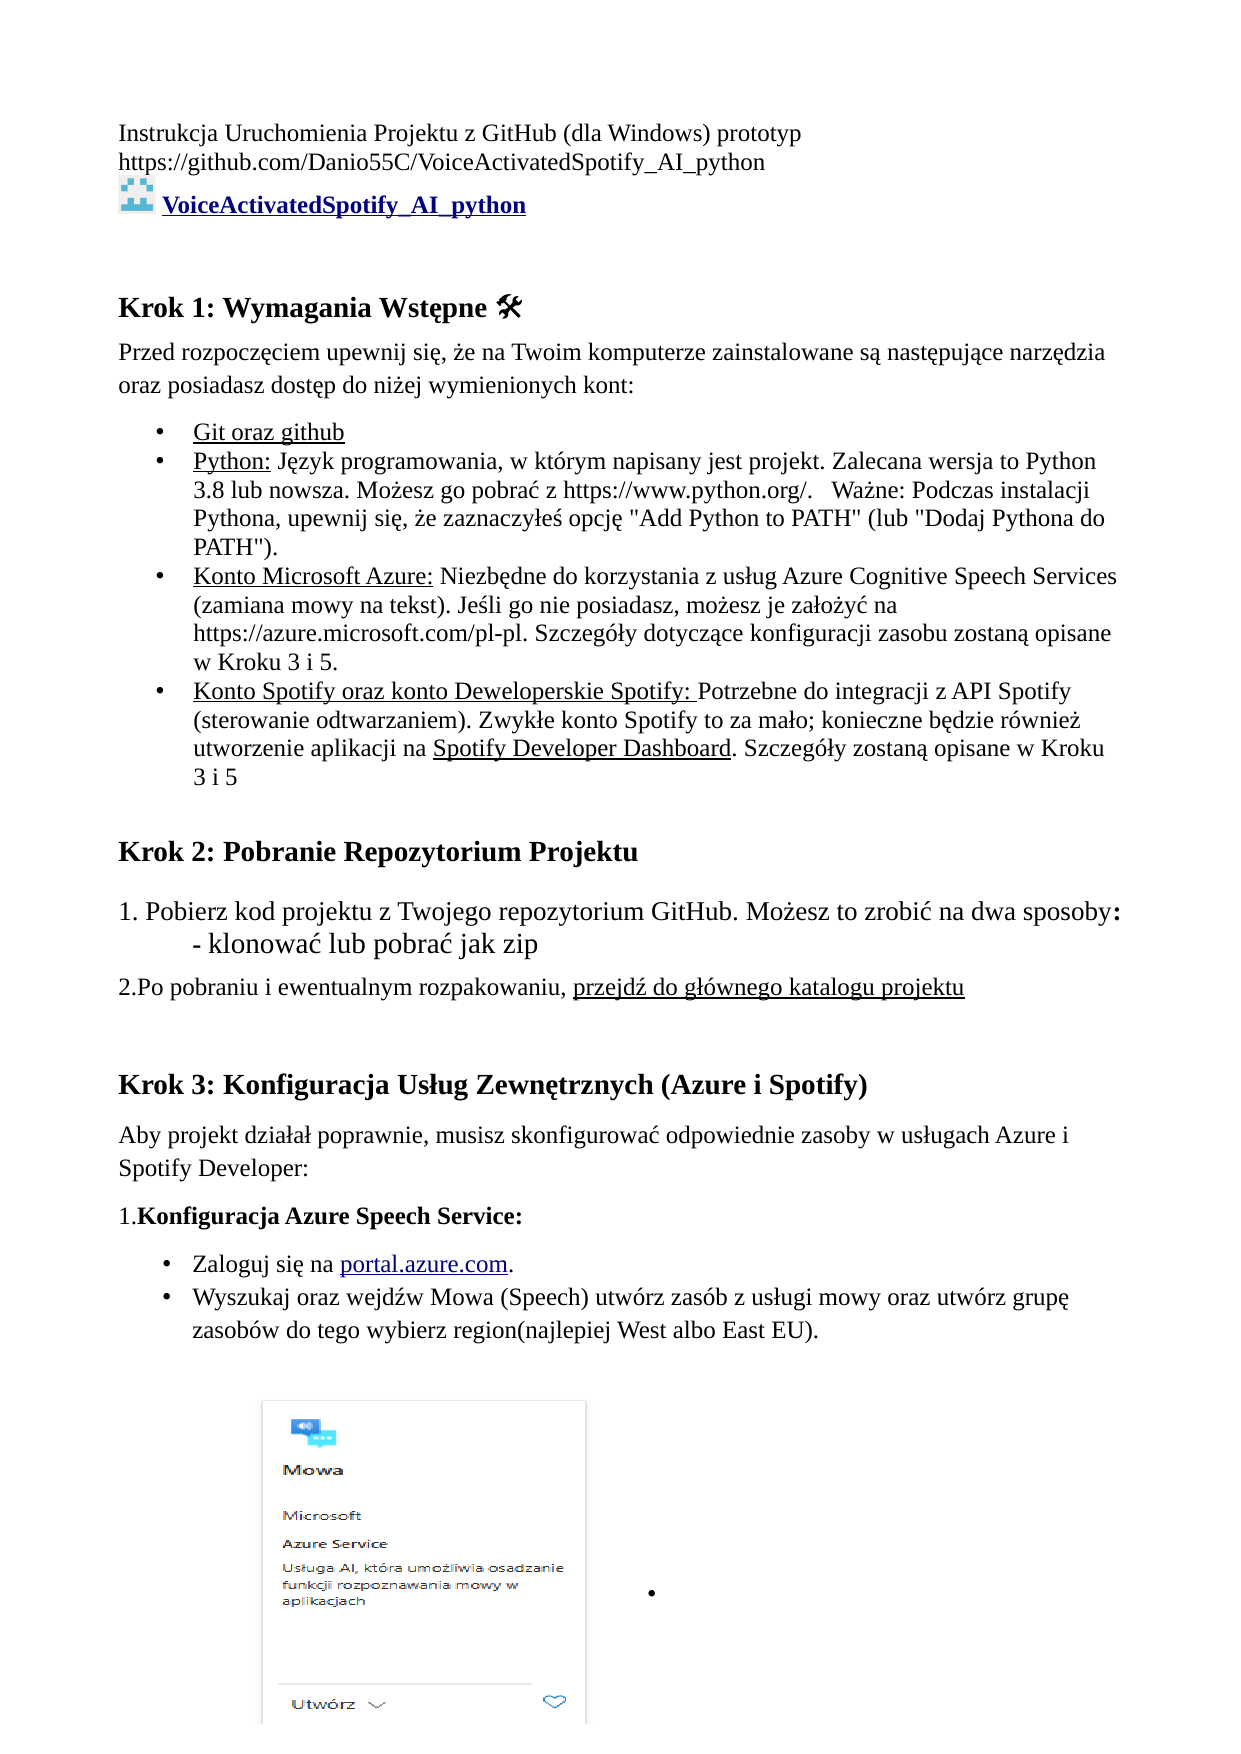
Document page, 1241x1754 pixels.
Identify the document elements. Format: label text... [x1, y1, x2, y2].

list Zaloguj się na portal.azure.com. [162, 1249, 1122, 1277]
text Przed rozpoczęciem upewnij się, że na Twoim komputerze zainstalowane są następujące narzędzia oraz posiadasz dostęp do niżej wymienionych kont: [118, 337, 1122, 398]
list Git oraz github [156, 417, 1122, 446]
subtitle 1. Pobierz kod projektu z Twojego repozytorium GitHub. Możesz to zrobić na dwa sposoby: - klonować lub pobrać jak zip [118, 895, 1122, 960]
subtitle Krok 1: Wymagania Wstępne 🛠️ [118, 291, 1122, 324]
text 2.Po pobraniu i ewentualnym rozpakowaniu, przejdź do głównego katalogu projektu [118, 972, 1122, 1001]
list Python: Język programowania, w którym napisany jest projekt. Zalecana wersja to Python 3.8 lub nowsza. Możesz go pobrać z https://www.python.org/. Ważne: Podczas instalacji Pythona, upewnij się, że zaznaczyłeś opcję "Add Python to PATH" (lub "Dodaj Pythona do PATH"). [156, 446, 1122, 561]
picture [246, 1395, 603, 1724]
text Aby projekt działał poprawnie, musisz skonfigurować odpowiednie zasoby w usługach Azure i Spotify Developer: [118, 1121, 1122, 1182]
list Konto Spotify oraz konto Deweloperskie Spotify: Potrzebne do integracji z API Spotify (sterowanie odtwarzaniem). Zwykłe konto Spotify to za mało; konieczne będzie również utworzenie aplikacji na Spotify Developer Dashboard. Szczegóły zostaną opisane w Kroku 3 i 5 [156, 676, 1122, 791]
list Konto Microsoft Azure: Niezbędne do korzystania z usług Azure Cognitive Speech Services (zamiana mowy na tekst). Jeśli go nie posiadasz, możesz je założyć na https://azure.microsoft.com/pl-pl. Szczegóły dotyczące konfiguracji zasobu zostaną opisane w Kroku 3 i 5. [156, 561, 1122, 676]
subtitle Krok 2: Pobranie Repozytorium Projektu 📂 [118, 834, 1122, 868]
list Wyszukaj oraz wejdźw Mowa (Speech) utwórz zasób z usługi mowy oraz utwórz grupę zasobów do tego wybierz region(najlepiej West albo East EU). [162, 1282, 1122, 1343]
text Krok 3: Konfiguracja Usług Zewnętrznych (Azure i Spotify) 🔑 [118, 1067, 1122, 1101]
text 1.Konfiguracja Azure Speech Service: [118, 1201, 1122, 1230]
picture [118, 175, 156, 214]
text Instrukcja Uruchomienia Projektu z GitHub (dla Windows) prototyp [118, 118, 1122, 147]
text VoiceActivatedSpotify_AI_python [118, 176, 1122, 218]
text https://github.com/Danio55C/VoiceActivatedSpotify_AI_python [118, 147, 1122, 176]
